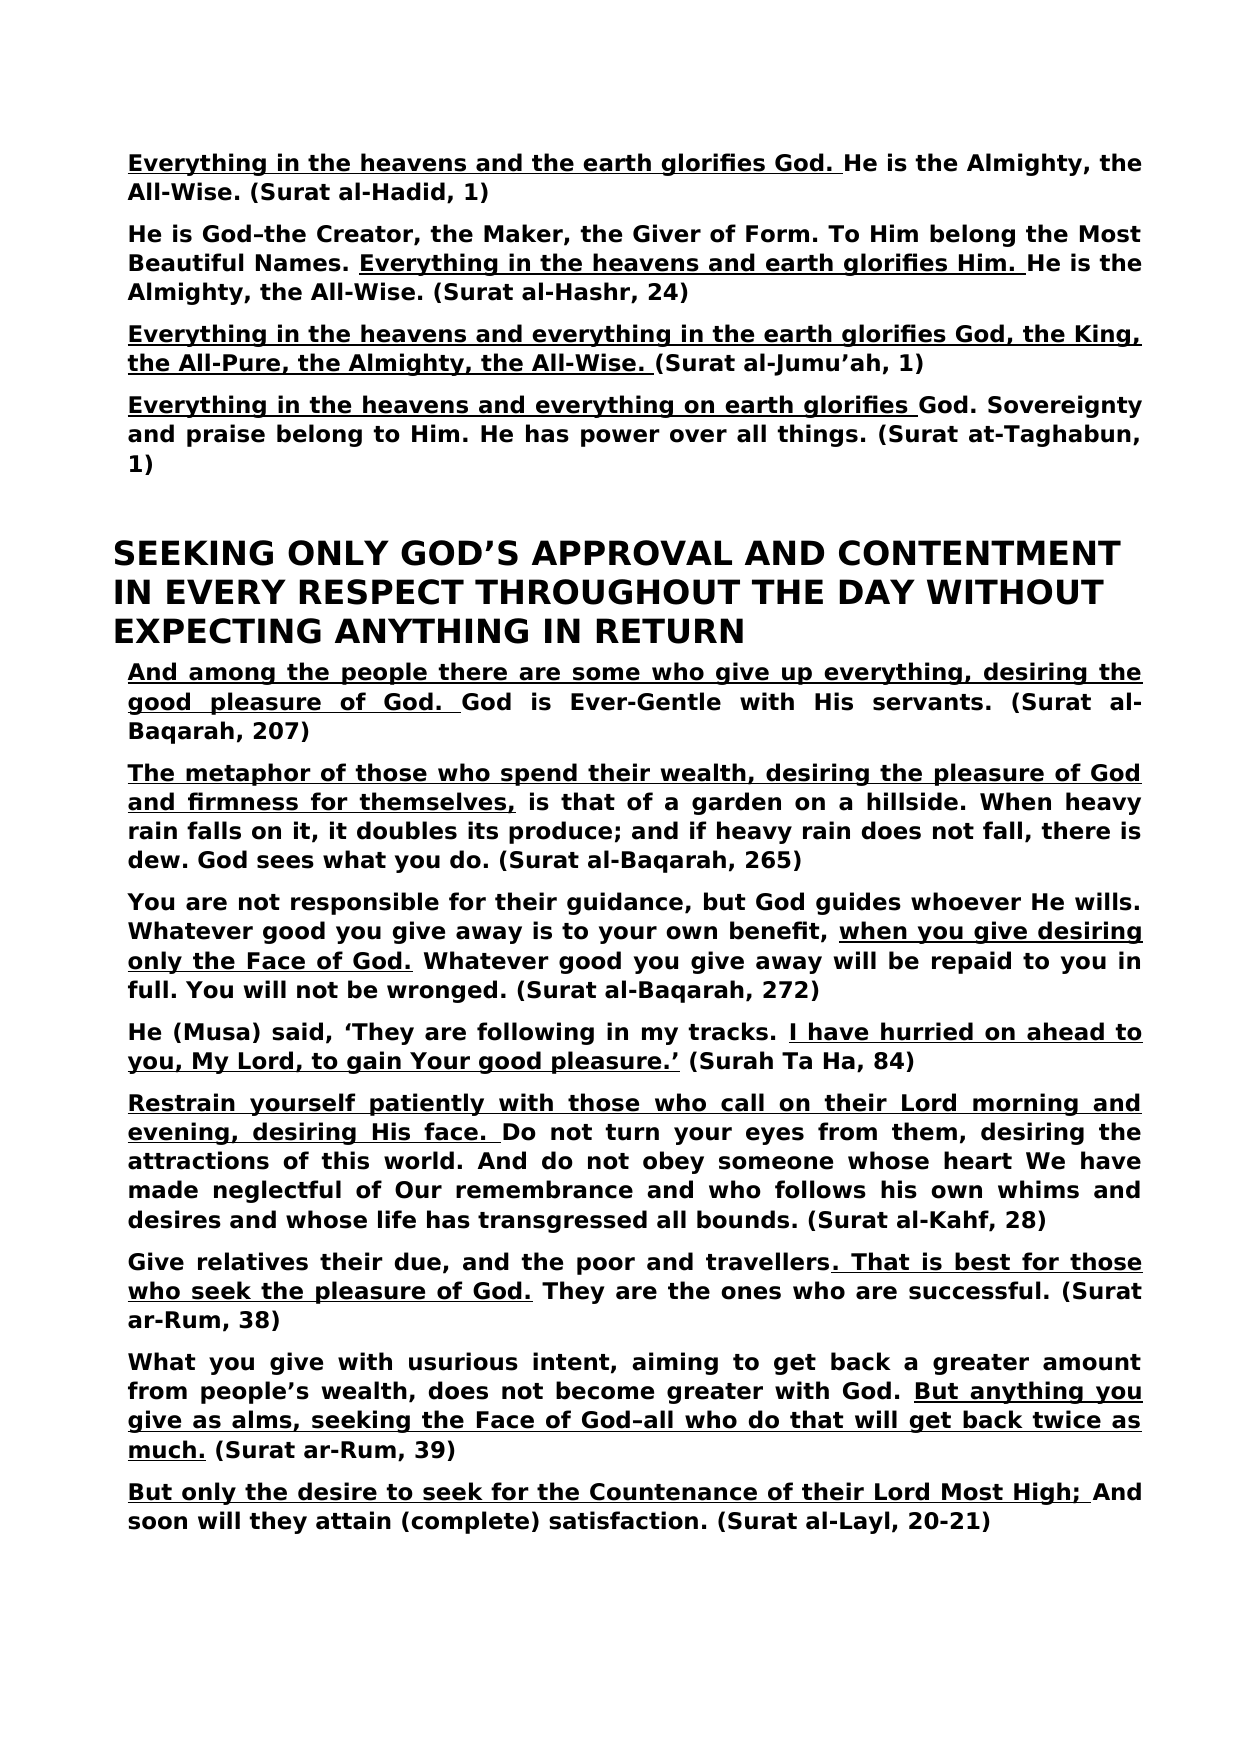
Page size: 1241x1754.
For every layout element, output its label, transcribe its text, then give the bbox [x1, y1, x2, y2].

text He is God–the Creator, the Maker, the Giver of Form. To Him belong the Most Beautiful Names. Everything in the heavens and earth glorifies Him. He is the Almighty, the All-Wise. (Surat al-Hashr, 24) [127, 221, 1143, 306]
text What you give with usurious intent, aiming to get back a greater amount from people’s wealth, does not become greater with God. But anything you give as alms, seeking the Face of God–all who do that will get back twice as much. (Surat ar-Rum, 39) [127, 1349, 1143, 1463]
text Everything in the heavens and everything in the earth glorifies God, the King, the All-Pure, the Almighty, the All-Wise. (Surat al-Jumu’ah, 1) [127, 321, 1143, 377]
text But only the desire to seek for the Countenance of their Lord Most High; And soon will they attain (complete) satisfaction. (Surat al-Layl, 20-21) [127, 1479, 1143, 1534]
text Everything in the heavens and everything on earth glorifies God. Sovereignty and praise belong to Him. He has power over all things. (Surat at-Taghabun, 1) [127, 392, 1143, 478]
text And among the people there are some who give up everything, desiring the [127, 659, 1143, 682]
text Everything in the heavens and the earth glorifies God. He is the Almighty, the All-Wise. (Surat al-Hadid, 1) [127, 150, 1143, 206]
text Restrain yourself patiently with those who call on their Lord morning and evening, desiring His face. Do not turn your eyes from them, desiring the attractions of this world. And do not obey someone whose heart We have made neglectful of Our remembrance and who follows his own whims and desires and whose life has transgressed all bounds. (Surat al-Kahf, 28) [127, 1090, 1143, 1234]
text The metaphor of those who spend their wealth, desiring the pleasure of God and firmness for themselves, is that of a garden on a hillside. When heavy rain falls on it, it doubles its produce; and if heavy rain does not fall, there is dew. God sees what you do. (Surat al-Baqarah, 265) [127, 760, 1143, 874]
text good pleasure of God. God is Ever-Gentle with His servants. (Surat al-Baqarah, 207) [127, 683, 1143, 744]
text You are not responsible for their guidance, but God guides whoever He wills. Whatever good you give away is to your own benefit, when you give desiring only the Face of God. Whatever good you give away will be repaid to you in full. You will not be wronged. (Surat al-Baqarah, 272) [127, 889, 1143, 1004]
subtitle SEEKING ONLY GOD’S APPROVAL AND CONTENTMENT IN EVERY RESPECT THROUGHOUT THE DAY WITHOUT EXPECTING ANYTHING IN RETURN [112, 534, 1165, 651]
text Give relatives their due, and the poor and travellers. That is best for those who seek the pleasure of God. They are the ones who are successful. (Surat ar-Rum, 38) [127, 1249, 1143, 1334]
text He (Musa) said, ‘They are following in my tracks. I have hurried on ahead to you, My Lord, to gain Your good pleasure.’ (Surah Ta Ha, 84) [127, 1019, 1143, 1075]
